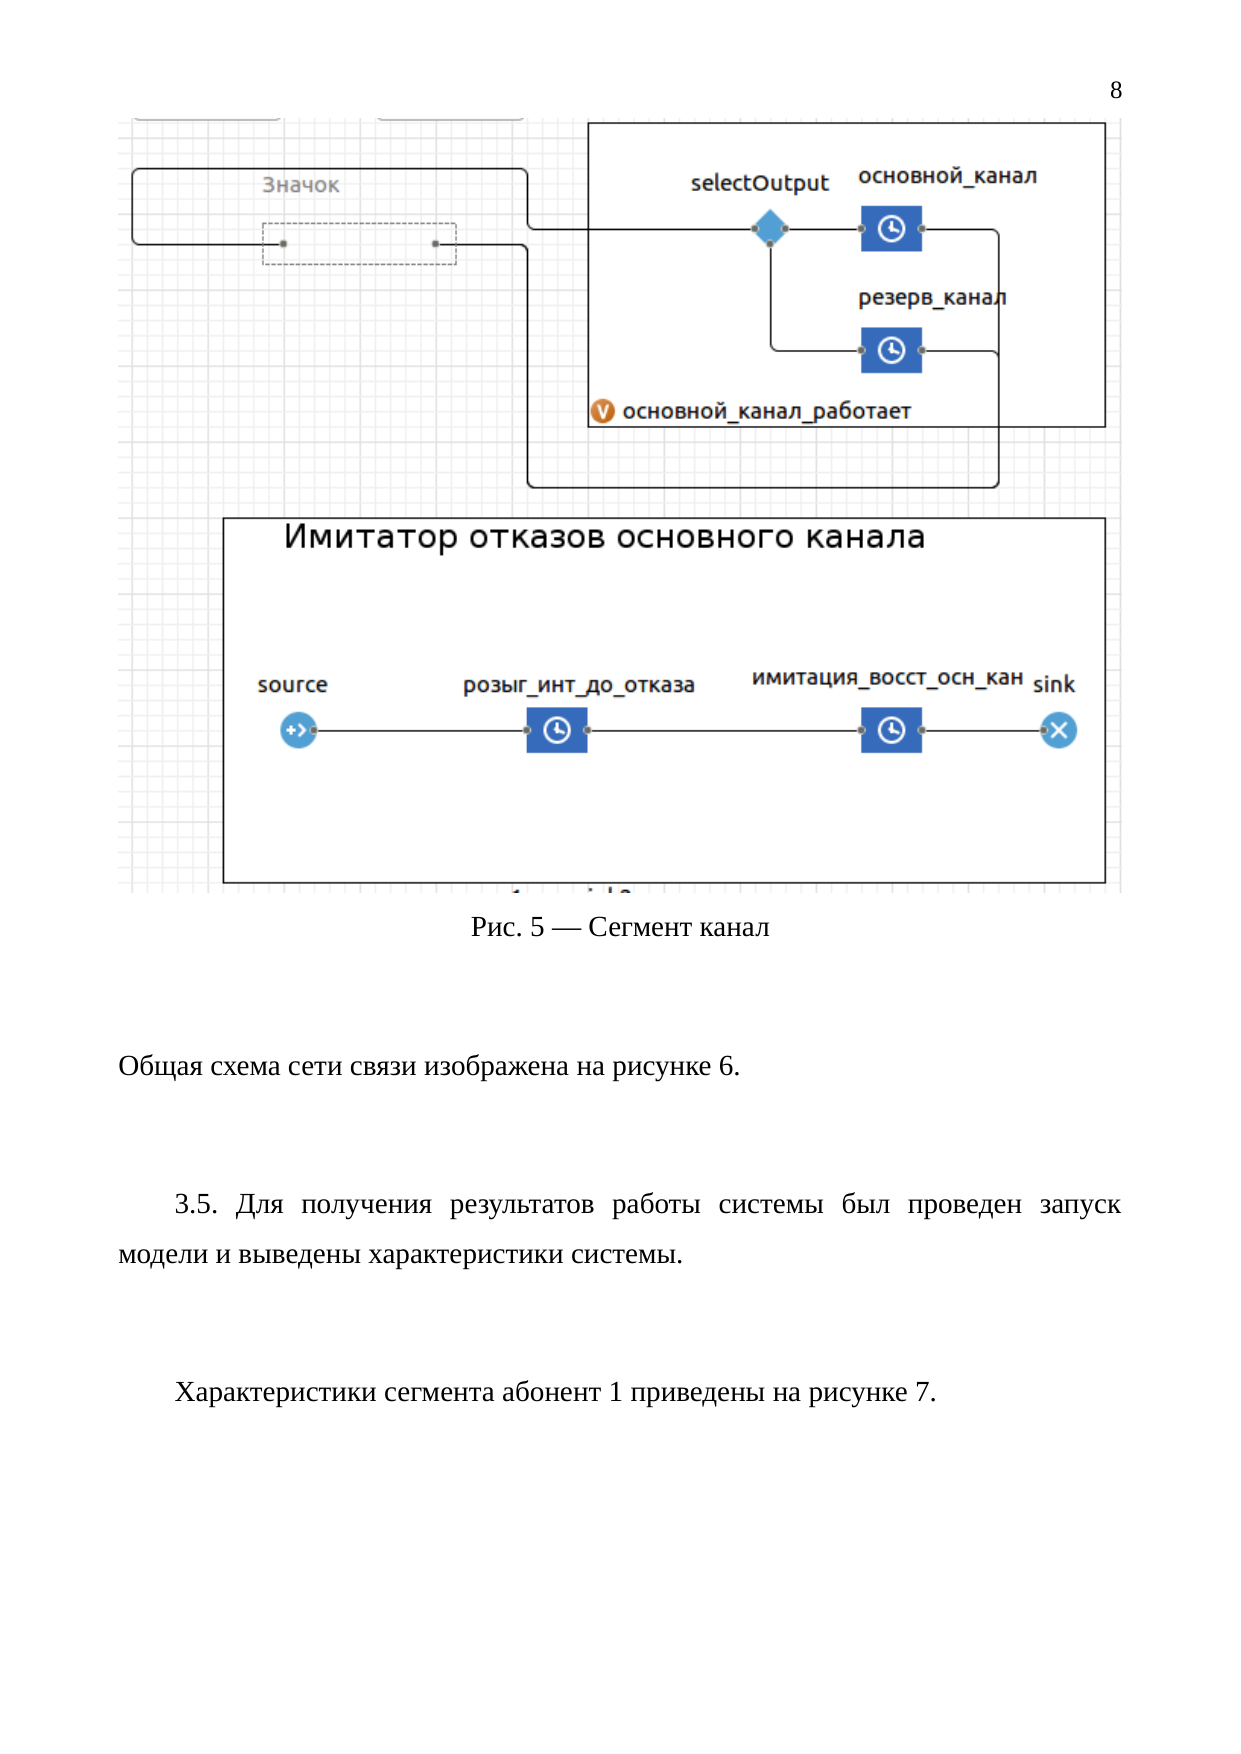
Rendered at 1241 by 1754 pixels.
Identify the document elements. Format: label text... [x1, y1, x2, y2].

text 3.5. Для получения результатов работы системы был проведен запуск модели и выведены характеристики системы. [118, 1186, 1122, 1270]
text Рис. 5 — Сегмент канал [118, 893, 1122, 943]
text Характеристики сегмента абонент 1 приведены на рисунке 7. [118, 1374, 1122, 1408]
text Общая схема сети связи изображена на рисунке 6. [118, 1048, 1122, 1081]
